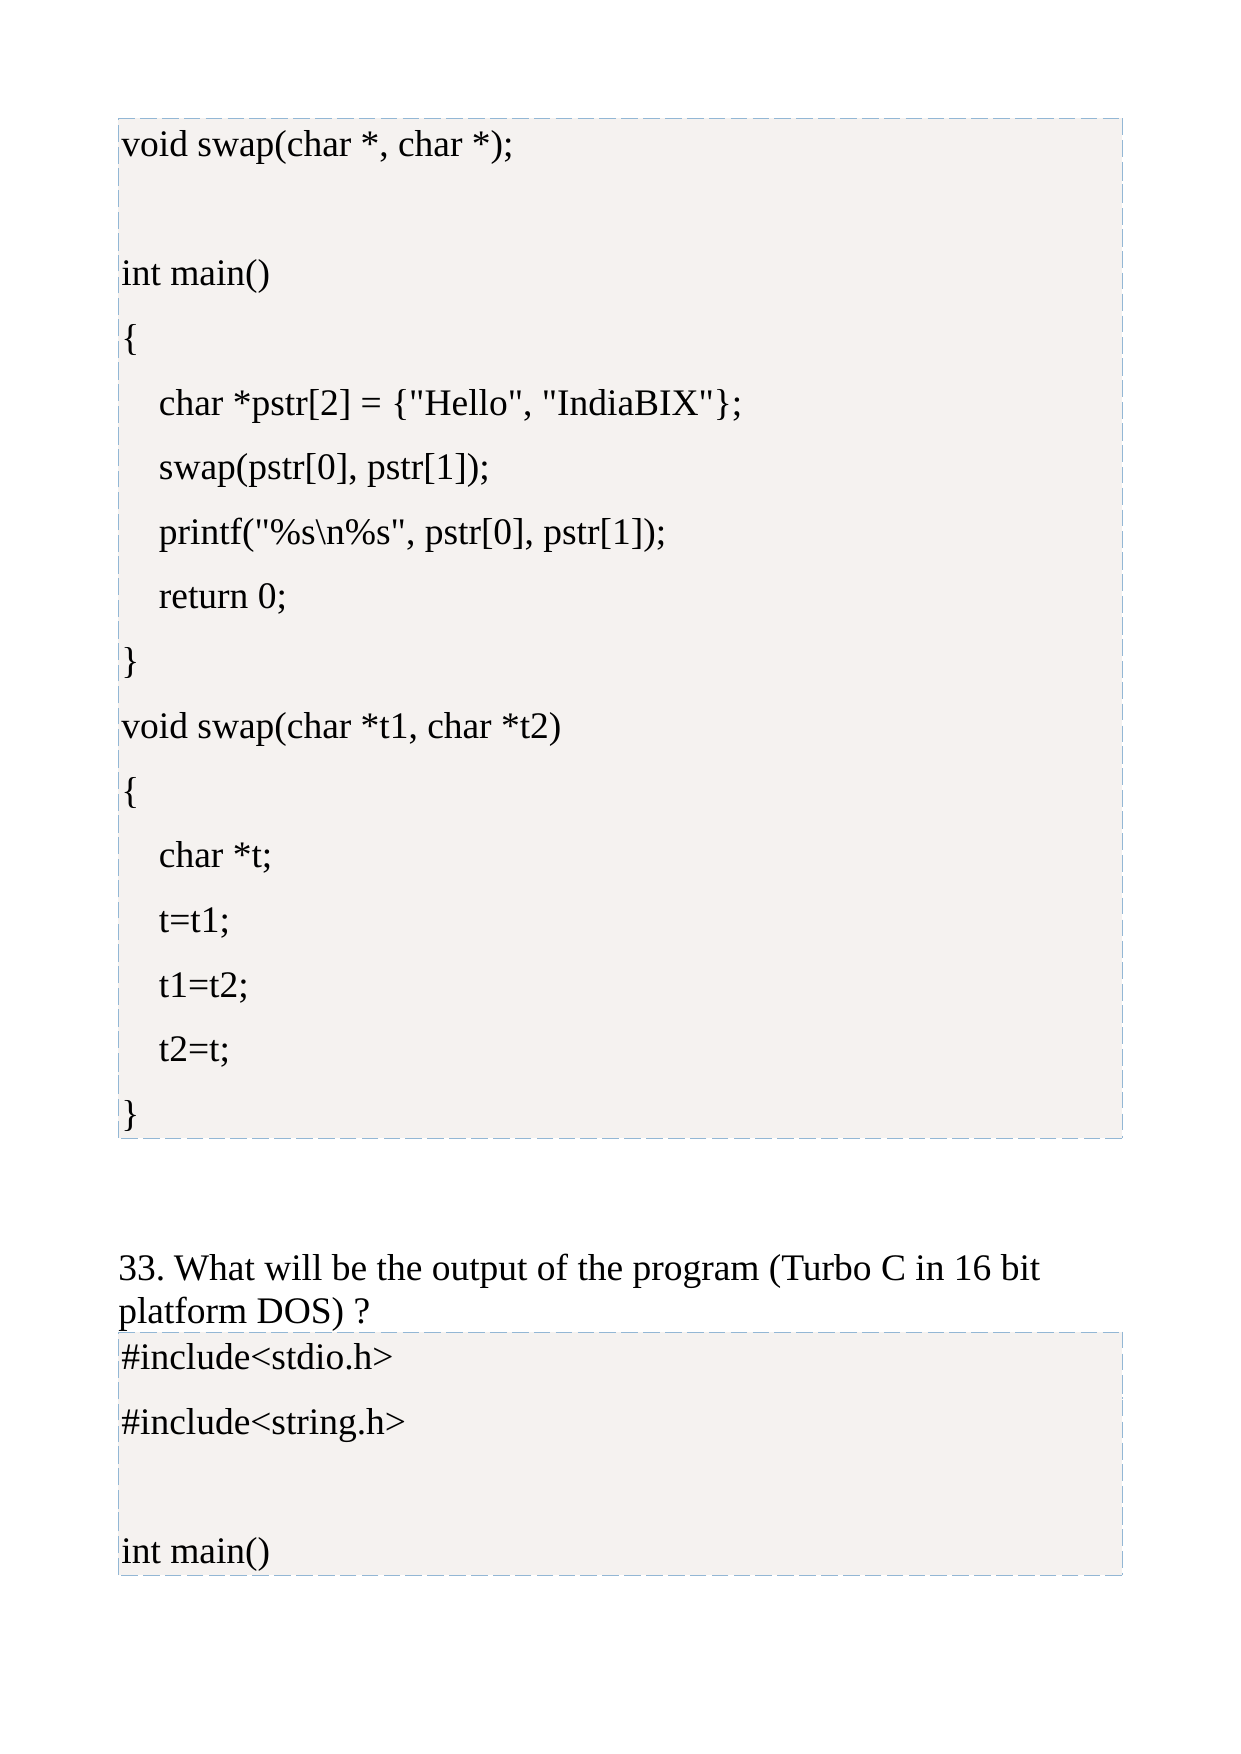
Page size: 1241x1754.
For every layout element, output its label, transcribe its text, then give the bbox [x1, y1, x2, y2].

text { [118, 312, 1122, 358]
text } [118, 1088, 1122, 1138]
text int main() [118, 247, 1122, 294]
text return 0; [118, 571, 1122, 617]
text t1=t2; [118, 959, 1122, 1005]
text } [118, 636, 1122, 682]
text #include<stdio.h> [118, 1332, 1122, 1378]
text swap(pstr[0], pstr[1]); [118, 442, 1122, 488]
text char *t; [118, 830, 1122, 876]
text int main() [118, 1526, 1122, 1575]
text #include<string.h> [118, 1396, 1122, 1442]
text printf("%s\n%s", pstr[0], pstr[1]); [118, 506, 1122, 552]
text void swap(char *t1, char *t2) [118, 700, 1122, 746]
text void swap(char *, char *); [118, 118, 1122, 164]
text t2=t; [118, 1024, 1122, 1070]
text { [118, 765, 1122, 811]
text t=t1; [118, 894, 1122, 941]
text char *pstr[2] = {"Hello", "IndiaBIX"}; [118, 377, 1122, 423]
text 33. What will be the output of the program (Turbo C in 16 bit platform DOS) ? [118, 1245, 1122, 1332]
